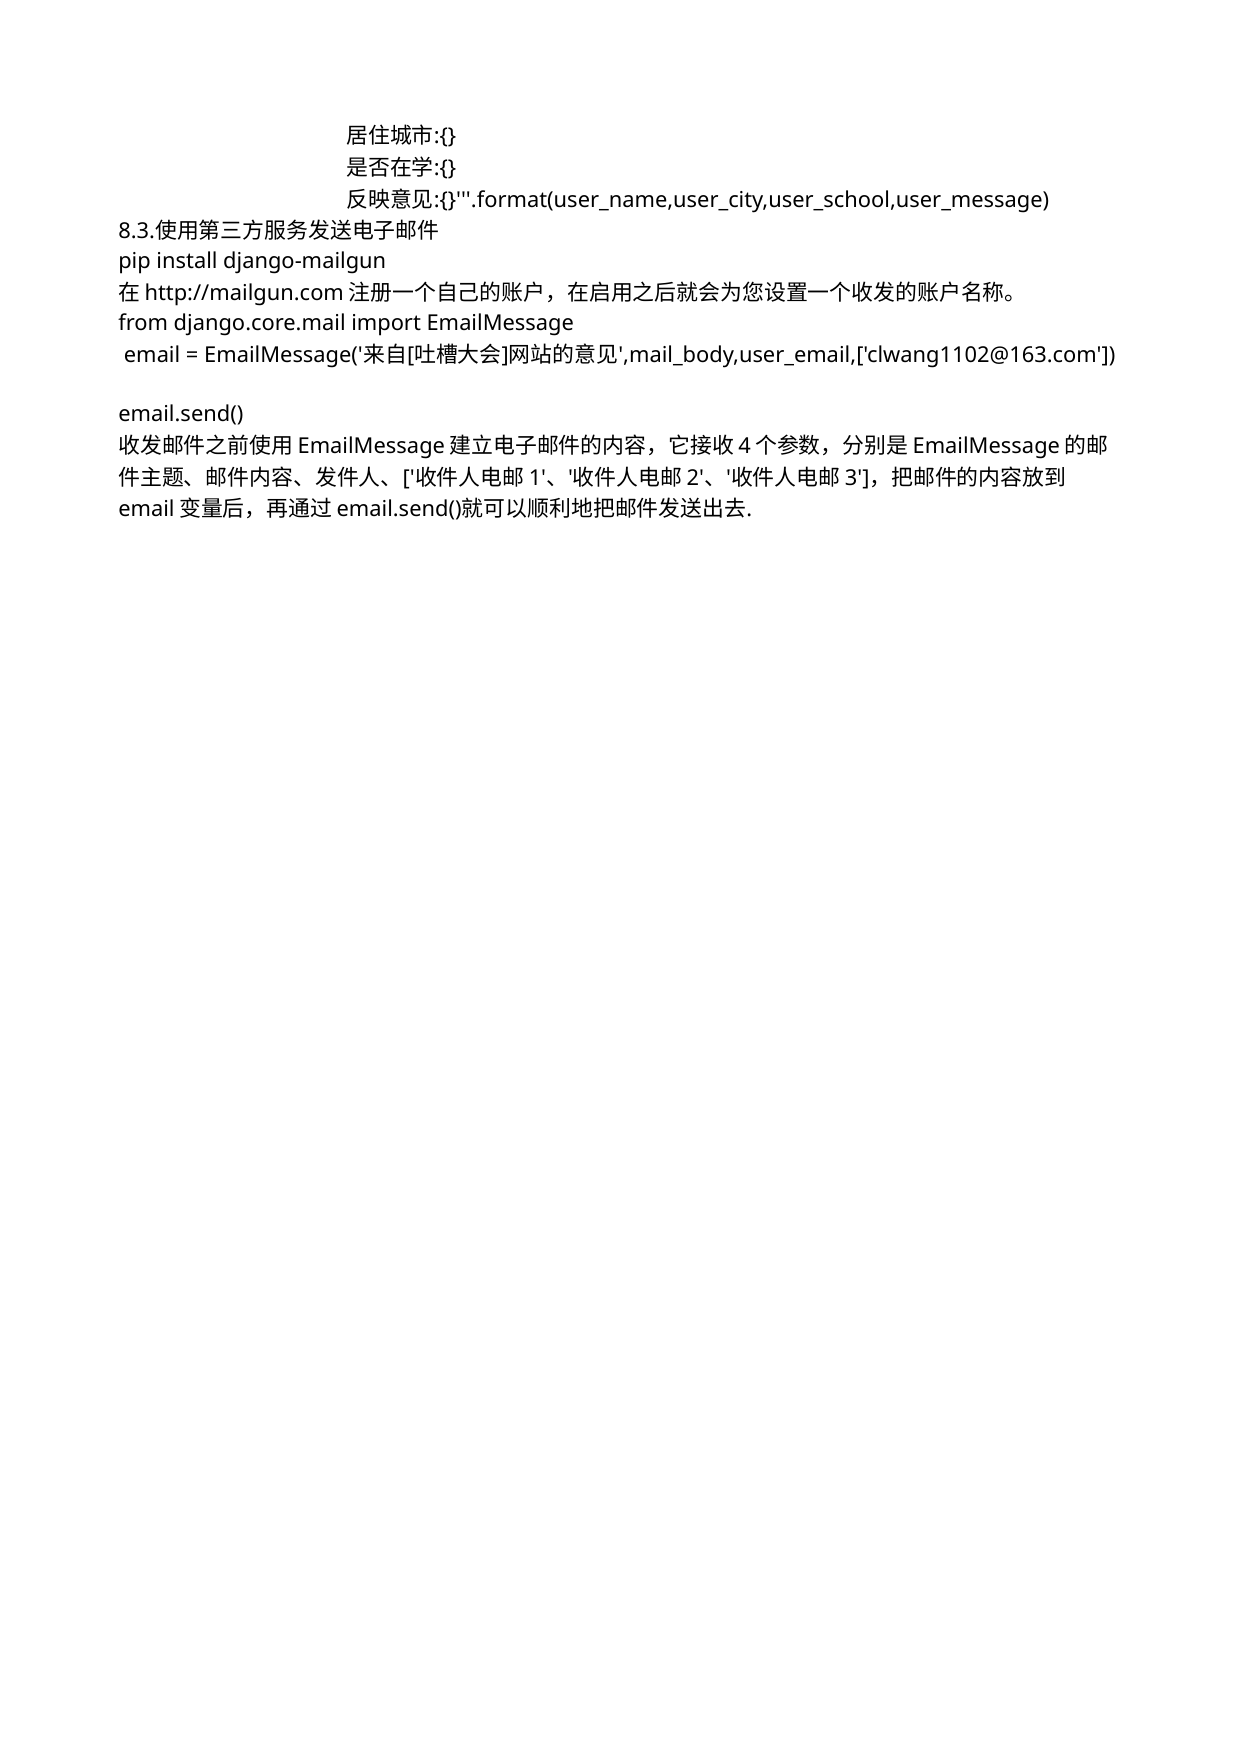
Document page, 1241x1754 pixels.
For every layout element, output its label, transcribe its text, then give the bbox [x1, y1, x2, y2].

text 居住城市:{} [118, 118, 1122, 150]
text 8.3.使用第三方服务发送电子邮件 [118, 213, 1122, 245]
text pip install django-mailgun [118, 245, 1122, 275]
text 在http://mailgun.com注册一个自己的账户，在启用之后就会为您设置一个收发的账户名称。 [118, 275, 1122, 307]
text from django.core.mail import EmailMessage [118, 307, 1122, 337]
text email.send() [118, 398, 1122, 428]
text email = EmailMessage('来自[吐槽大会]网站的意见',mail_body,user_email,['clwang1102@163.com']) [118, 337, 1122, 368]
text 是否在学:{} [118, 150, 1122, 182]
text 反映意见:{}'''.format(user_name,user_city,user_school,user_message) [118, 182, 1122, 213]
text 收发邮件之前使用EmailMessage建立电子邮件的内容，它接收4个参数，分别是EmailMessage的邮件主题、邮件内容、发件人、['收件人电邮1'、'收件人电邮2'、'收件人电邮3']，把邮件的内容放到email变量后，再通过email.send()就可以顺利地把邮件发送出去. [118, 428, 1122, 523]
